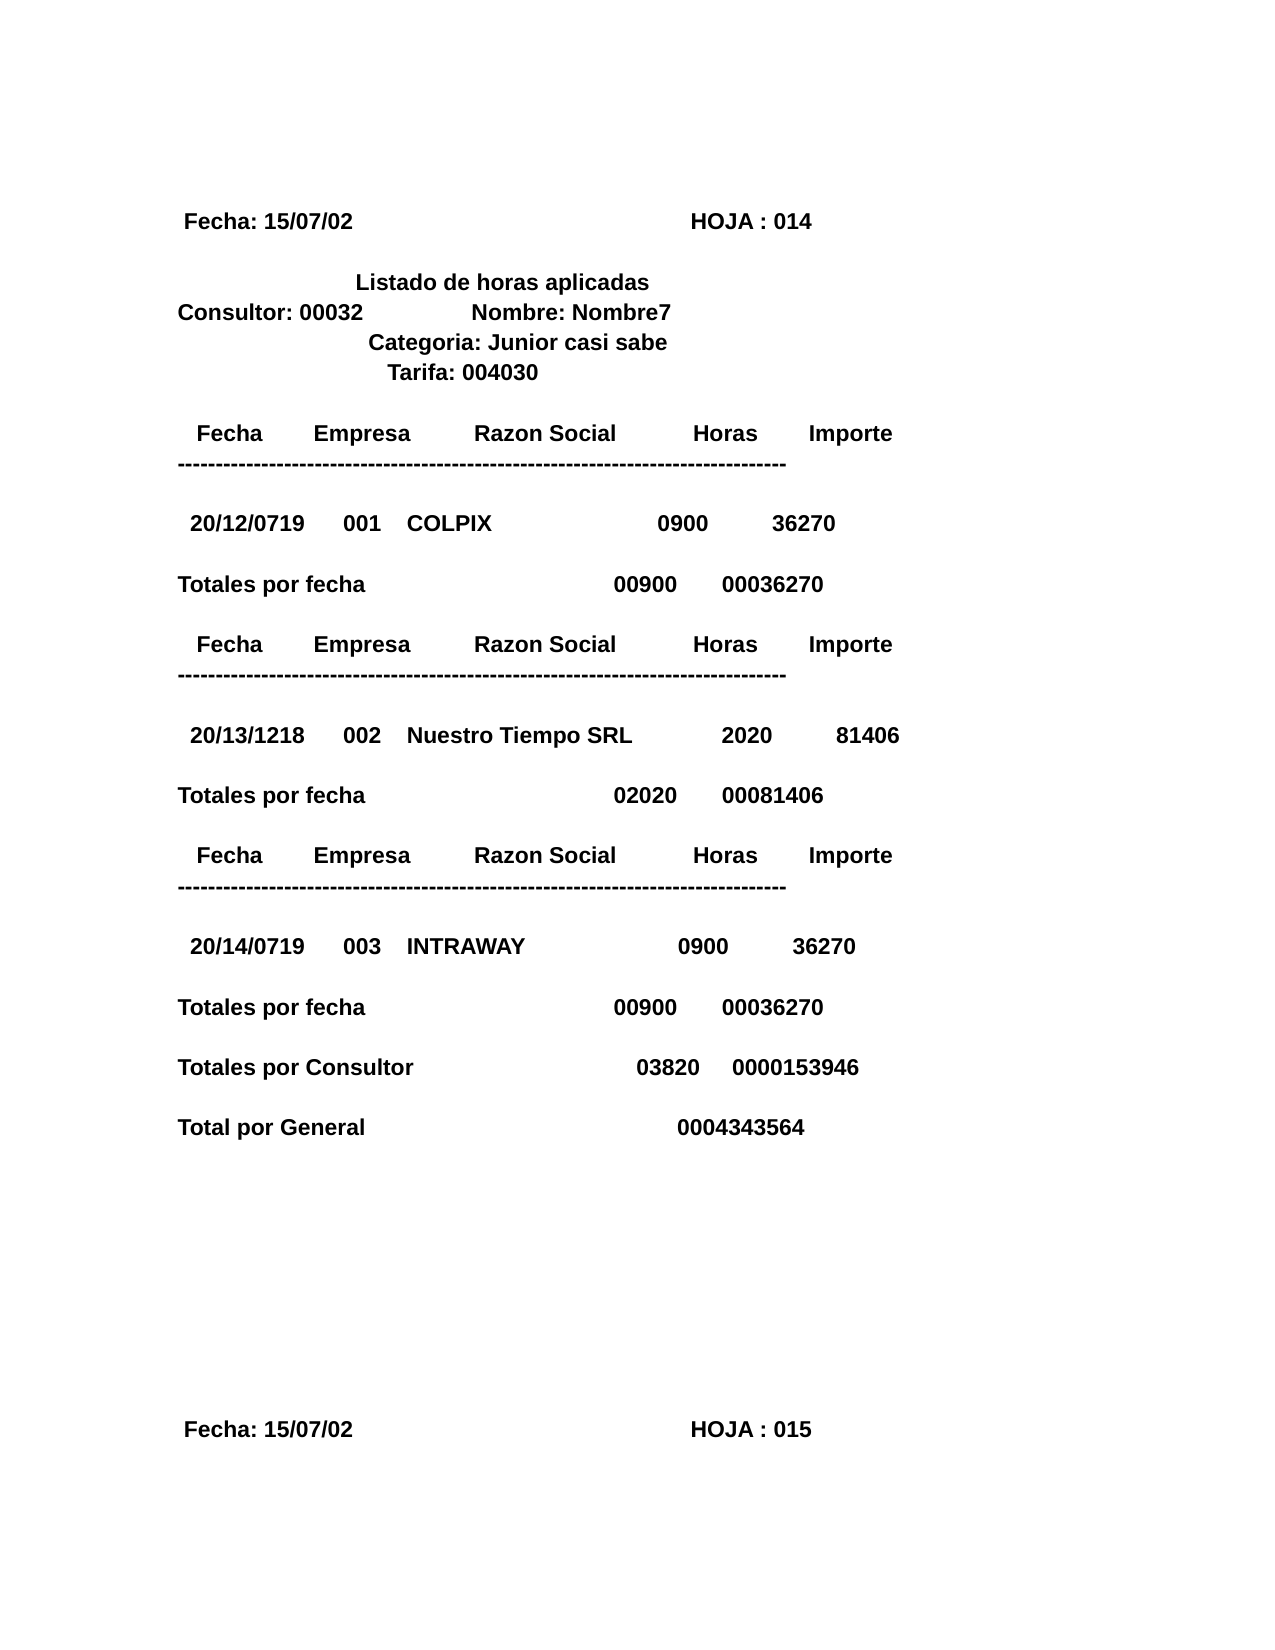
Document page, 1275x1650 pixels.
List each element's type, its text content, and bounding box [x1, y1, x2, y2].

text Totales por fecha 02020 00081406 [177, 782, 1098, 808]
text Fecha Empresa Razon Social Horas Importe [177, 842, 1098, 869]
text 20/12/0719 001 COLPIX 0900 36270 [177, 510, 1098, 536]
text -------------------------------------------------------------------------------- [177, 450, 1098, 476]
text Consultor: 00032 Nombre: Nombre7 [177, 299, 1098, 325]
text Categoria: Junior casi sabe [177, 329, 1098, 355]
text Total por General 0004343564 [177, 1114, 1098, 1141]
text -------------------------------------------------------------------------------- [177, 873, 1098, 899]
text Tarifa: 004030 [177, 359, 1098, 385]
text Totales por fecha 00900 00036270 [177, 993, 1098, 1020]
text 20/14/0719 003 INTRAWAY 0900 36270 [177, 933, 1098, 959]
text 20/13/1218 002 Nuestro Tiempo SRL 2020 81406 [177, 722, 1098, 748]
text -------------------------------------------------------------------------------- [177, 661, 1098, 687]
text Fecha Empresa Razon Social Horas Importe [177, 419, 1098, 446]
text Totales por Consultor 03820 0000153946 [177, 1054, 1098, 1080]
text Fecha: 15/07/02 HOJA : 014 [177, 208, 1098, 234]
text Fecha: 15/07/02 HOJA : 015 [177, 1416, 1098, 1443]
text Totales por fecha 00900 00036270 [177, 571, 1098, 597]
text Listado de horas aplicadas [177, 268, 1098, 295]
text Fecha Empresa Razon Social Horas Importe [177, 631, 1098, 657]
